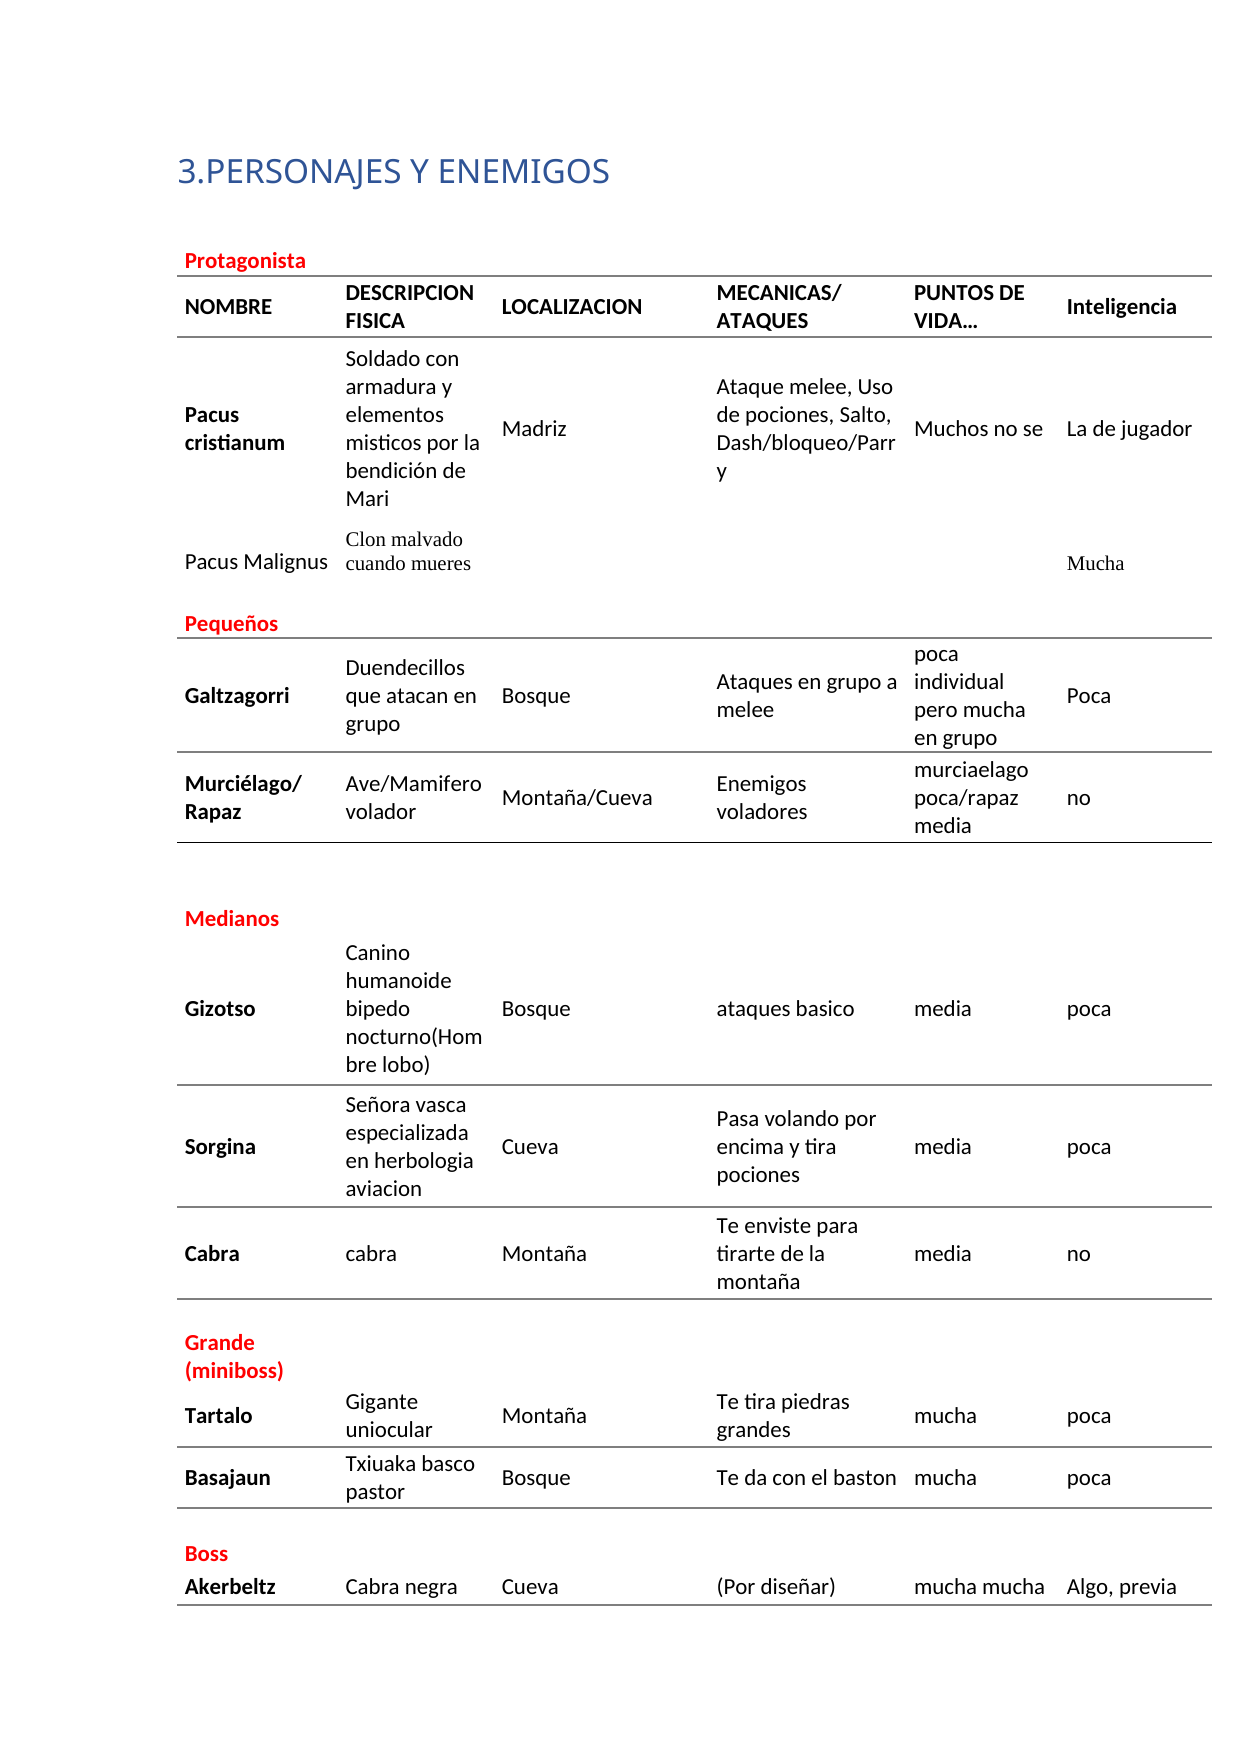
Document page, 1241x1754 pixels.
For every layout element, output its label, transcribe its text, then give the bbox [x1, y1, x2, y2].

table_cell Galtzagorri [177, 639, 338, 751]
table_cell Murciélago/Rapaz [177, 753, 338, 842]
table_cell Pacus cristianum [177, 338, 338, 518]
table_cell [709, 518, 907, 575]
table_cell [907, 872, 1059, 902]
table_header [494, 244, 709, 275]
table_cell [177, 575, 338, 606]
table_cell [494, 1300, 709, 1328]
table_cell Cabra [177, 1208, 338, 1298]
table_cell La de jugador [1059, 338, 1212, 518]
table_cell DESCRIPCION FISICA [338, 277, 494, 336]
table_cell [907, 1537, 1059, 1567]
table_cell Pasa volando por encima y tira pociones [709, 1086, 907, 1206]
table_cell [177, 1300, 338, 1328]
table_cell Pequeños [177, 606, 338, 637]
table_cell Ave/Mamifero volador [338, 753, 494, 842]
table_cell [1059, 575, 1212, 606]
table_cell [1059, 606, 1212, 637]
table_cell Pacus Malignus [177, 518, 338, 575]
table_cell Sorgina [177, 1086, 338, 1206]
table_cell ataques basico [709, 932, 907, 1084]
table_cell [494, 1509, 709, 1537]
table_cell Gigante uniocular [338, 1384, 494, 1446]
table_cell [177, 843, 338, 872]
table_cell [338, 1328, 494, 1384]
table_cell no [1059, 1208, 1212, 1298]
table_cell poca [1059, 1384, 1212, 1446]
table_cell no [1059, 753, 1212, 842]
table_cell Soldado con armadura y elementos misticos por la bendición de Mari [338, 338, 494, 518]
table_cell mucha [907, 1448, 1059, 1507]
table_cell [709, 1537, 907, 1567]
table_cell Muchos no se [907, 338, 1059, 518]
table_cell Poca [1059, 639, 1212, 751]
table_cell Txiuaka basco pastor [338, 1448, 494, 1507]
table_header [907, 244, 1059, 275]
table_cell Bosque [494, 932, 709, 1084]
table_header [338, 244, 494, 275]
table_cell [494, 902, 709, 932]
table_cell Akerbeltz [177, 1568, 338, 1604]
table_cell Montaña [494, 1208, 709, 1298]
table_header [1059, 244, 1212, 275]
table_cell Tartalo [177, 1384, 338, 1446]
table_cell (Por diseñar) [709, 1568, 907, 1604]
table_cell [907, 606, 1059, 637]
table_cell Boss [177, 1537, 338, 1567]
table_cell Montaña [494, 1384, 709, 1446]
table_cell [907, 1328, 1059, 1384]
table_cell media [907, 932, 1059, 1084]
table_cell [907, 1509, 1059, 1537]
table_cell [338, 575, 494, 606]
table_cell Bosque [494, 1448, 709, 1507]
table_cell poca individual pero mucha en grupo [907, 639, 1059, 751]
table_cell [1059, 843, 1212, 872]
table_cell [709, 1300, 907, 1328]
table_cell [709, 843, 907, 872]
table_cell Medianos [177, 902, 338, 932]
table_cell poca [1059, 1448, 1212, 1507]
table_cell [1059, 1328, 1212, 1384]
table_cell Clon malvado cuando mueres [338, 518, 494, 575]
table_cell [709, 902, 907, 932]
table_cell [177, 872, 338, 902]
table_cell [1059, 902, 1212, 932]
table_cell media [907, 1208, 1059, 1298]
table_cell [907, 902, 1059, 932]
table_cell [494, 575, 709, 606]
table_cell media [907, 1086, 1059, 1206]
table_cell Te enviste para tirarte de la montaña [709, 1208, 907, 1298]
table_cell Montaña/Cueva [494, 753, 709, 842]
table_cell MECANICAS/ATAQUES [709, 277, 907, 336]
table_cell [709, 1509, 907, 1537]
table_cell [907, 1300, 1059, 1328]
table_header Protagonista [177, 244, 338, 275]
table_cell Algo, previa [1059, 1568, 1212, 1604]
table_cell Basajaun [177, 1448, 338, 1507]
table_cell [494, 606, 709, 637]
table_cell [494, 872, 709, 902]
table_cell murciaelago poca/rapaz media [907, 753, 1059, 842]
table_cell [907, 518, 1059, 575]
table_cell [494, 843, 709, 872]
table_cell poca [1059, 1086, 1212, 1206]
table_cell PUNTOS DE VIDA… [907, 277, 1059, 336]
table_cell Señora vasca especializada en herbologia aviacion [338, 1086, 494, 1206]
table_cell Bosque [494, 639, 709, 751]
table_cell [1059, 872, 1212, 902]
table_cell LOCALIZACION [494, 277, 709, 336]
table_cell Ataque melee, Uso de pociones, Salto, Dash/bloqueo/Parry [709, 338, 907, 518]
table_cell [709, 575, 907, 606]
table_cell Cabra negra [338, 1568, 494, 1604]
table_cell [338, 606, 494, 637]
table_cell NOMBRE [177, 277, 338, 336]
table_cell poca [1059, 932, 1212, 1084]
table_cell Te da con el baston [709, 1448, 907, 1507]
table_cell mucha [907, 1384, 1059, 1446]
table_cell Enemigos voladores [709, 753, 907, 842]
table_cell [709, 1328, 907, 1384]
table_cell [338, 1300, 494, 1328]
table_cell [907, 843, 1059, 872]
table_cell [1059, 1300, 1212, 1328]
subtitle 3.PERSONAJES Y ENEMIGOS [177, 148, 1063, 193]
table_cell Ataques en grupo a melee [709, 639, 907, 751]
table_cell [338, 902, 494, 932]
table_cell [494, 1328, 709, 1384]
table_cell Inteligencia [1059, 277, 1212, 336]
table_cell [907, 575, 1059, 606]
table_cell [338, 1509, 494, 1537]
table_cell mucha mucha [907, 1568, 1059, 1604]
table_cell [494, 1537, 709, 1567]
table_cell [338, 843, 494, 872]
table_cell [709, 606, 907, 637]
table_cell [338, 1537, 494, 1567]
table_cell [177, 1509, 338, 1537]
table_cell Gizotso [177, 932, 338, 1084]
table_cell Canino humanoide bipedo nocturno(Hombre lobo) [338, 932, 494, 1084]
table_cell Cueva [494, 1568, 709, 1604]
table_cell cabra [338, 1208, 494, 1298]
table_cell Madriz [494, 338, 709, 518]
table_cell [338, 872, 494, 902]
table_cell Grande (miniboss) [177, 1328, 338, 1384]
table_cell Mucha [1059, 518, 1212, 575]
table_cell Duendecillos que atacan en grupo [338, 639, 494, 751]
table_cell [494, 518, 709, 575]
table_cell [709, 872, 907, 902]
table_cell [1059, 1537, 1212, 1567]
table_cell [1059, 1509, 1212, 1537]
table_cell Cueva [494, 1086, 709, 1206]
table_header [709, 244, 907, 275]
table_cell Te tira piedras grandes [709, 1384, 907, 1446]
